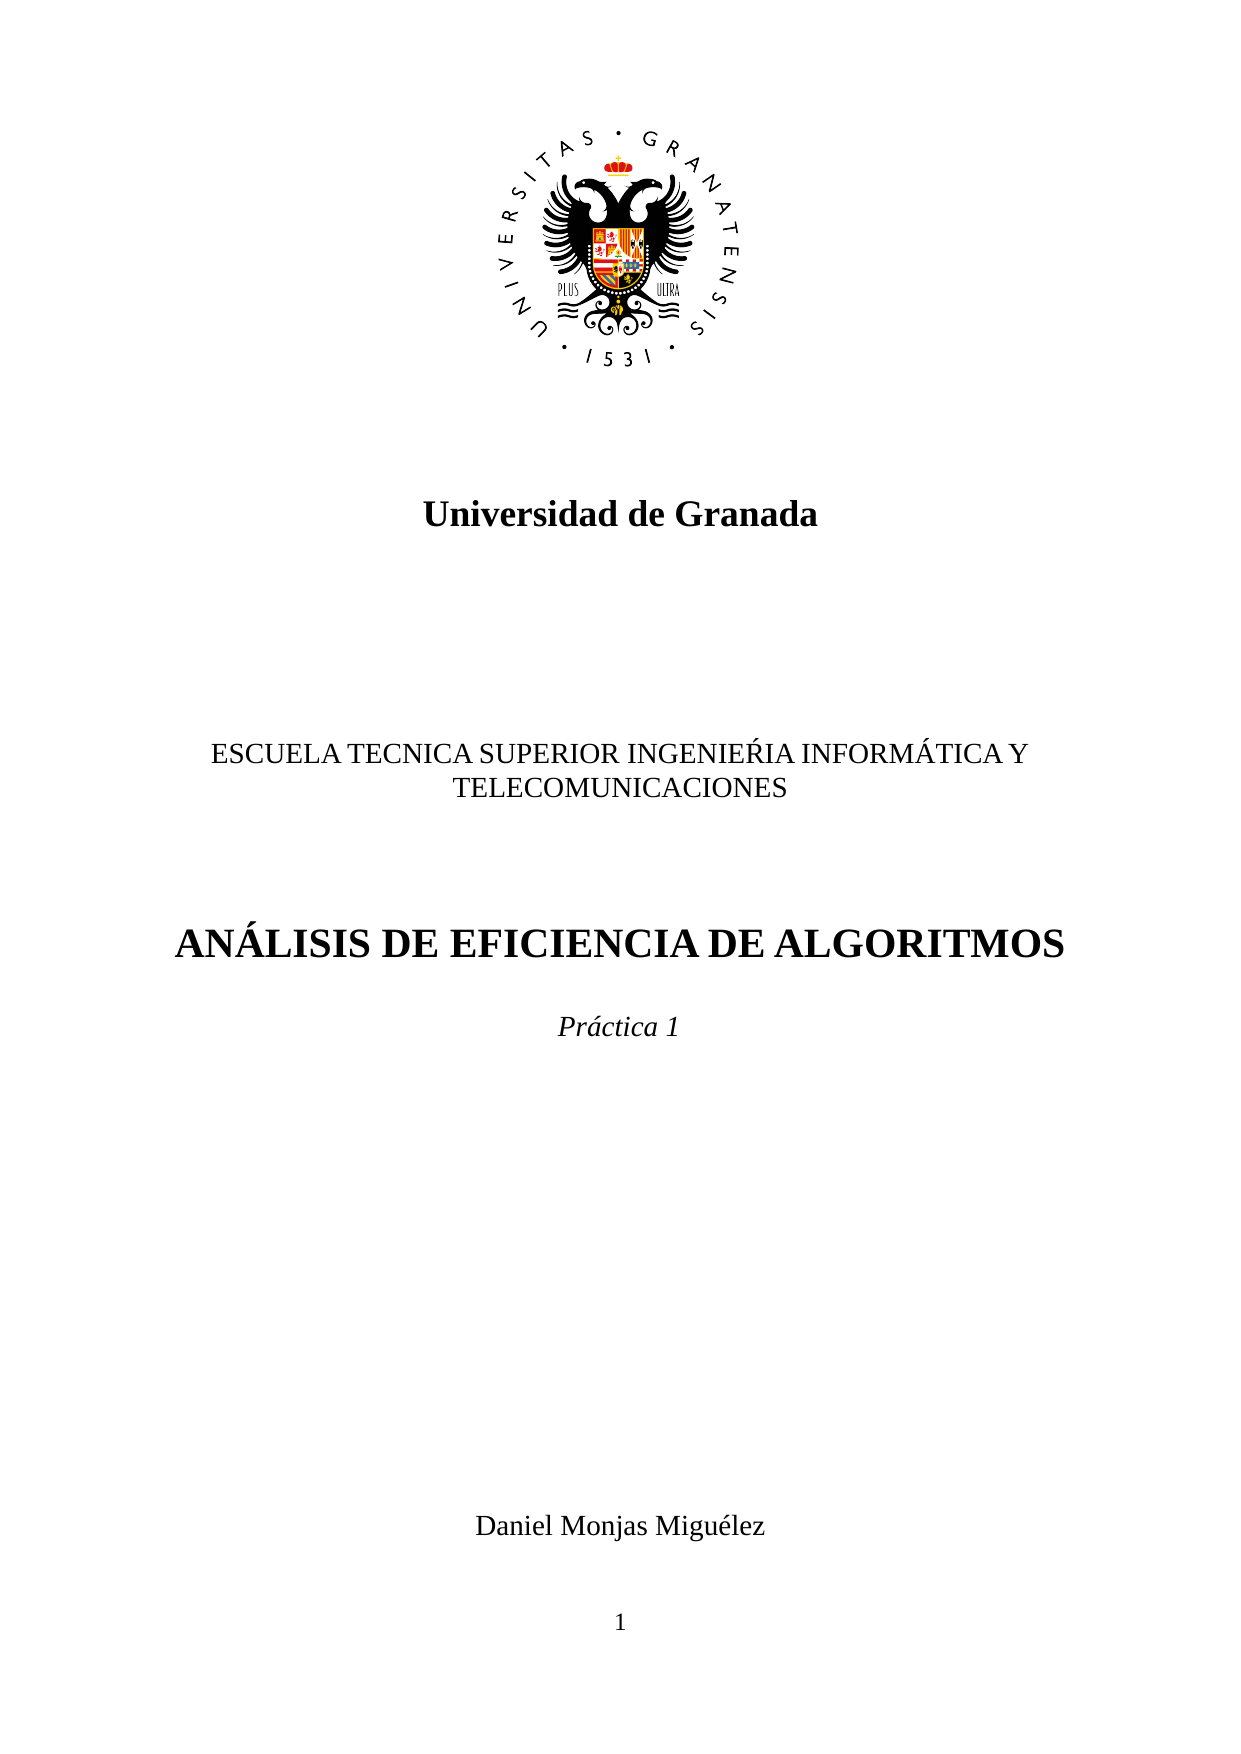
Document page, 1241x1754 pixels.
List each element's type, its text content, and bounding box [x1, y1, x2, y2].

picture [495, 118, 745, 368]
text ANÁLISIS DE EFICIENCIA DE ALGORITMOS [118, 918, 1122, 966]
text Daniel Monjas Miguélez [118, 1508, 1122, 1541]
text Práctica 1 [118, 1009, 1122, 1043]
text Universidad de Granada [118, 492, 1122, 535]
text ESCUELA TECNICA SUPERIOR INGENIEŔIA INFORMÁTICA Y TELECOMUNICACIONES [118, 736, 1122, 803]
